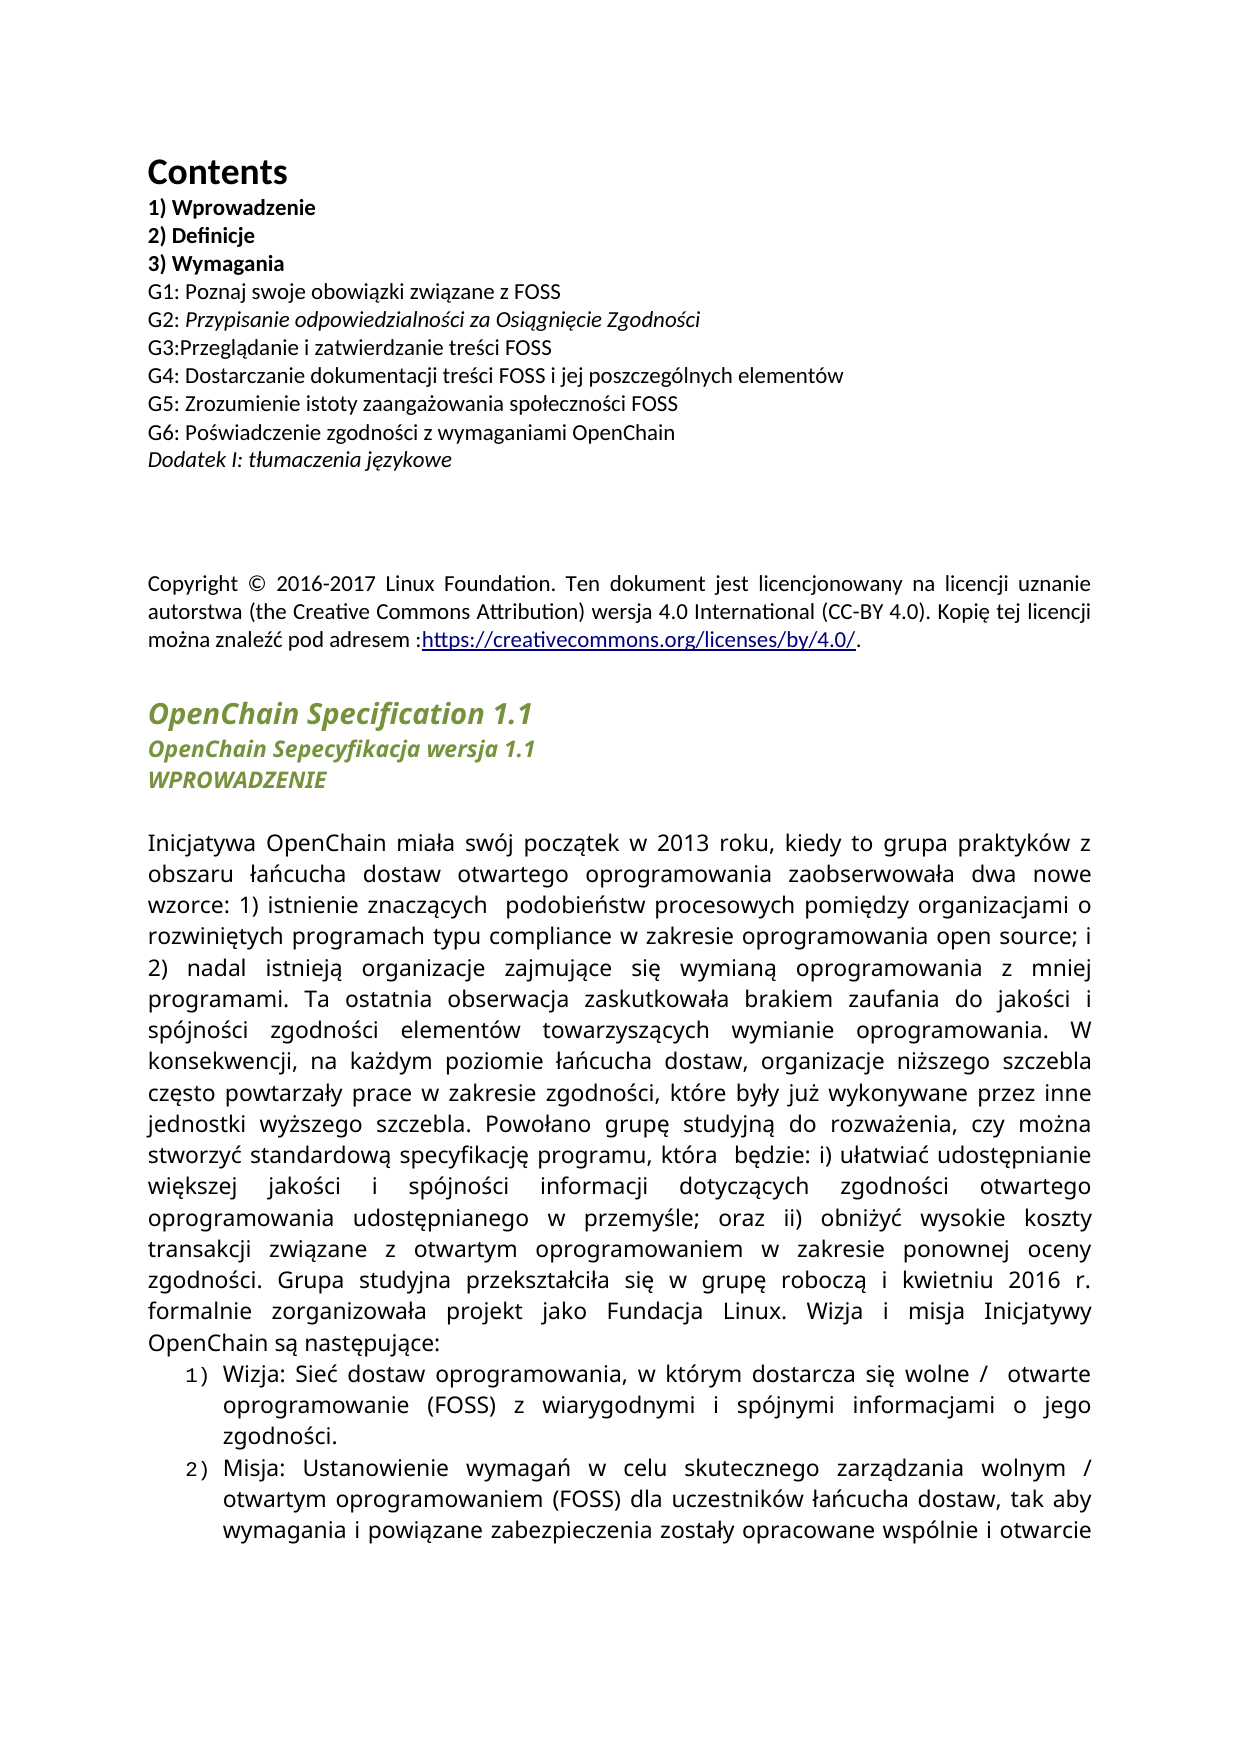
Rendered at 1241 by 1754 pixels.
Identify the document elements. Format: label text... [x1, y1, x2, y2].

text 1) Wprowadzenie [148, 193, 1093, 221]
text WPROWADZENIE [148, 764, 1093, 795]
text G5: Zrozumienie istoty zaangażowania społeczności FOSS [148, 389, 1093, 418]
text G2: Przypisanie odpowiedzialności za Osiągnięcie Zgodności [148, 306, 1093, 333]
text OpenChain Specification 1.1 [148, 693, 1093, 733]
text Inicjatywa OpenChain miała swój początek w 2013 roku, kiedy to grupa praktyków z obszaru łańcucha dostaw otwartego oprogramowania zaobserwowała dwa nowe wzorce: 1) istnienie znaczących podobieństw procesowych pomiędzy organizacjami o rozwiniętych programach typu compliance w zakresie oprogramowania open source; i 2) nadal istnieją organizacje zajmujące się wymianą oprogramowania z mniej programami. Ta ostatnia obserwacja zaskutkowała brakiem zaufania do jakości i spójności zgodności elementów towarzyszących wymianie oprogramowania. W konsekwencji, na każdym poziomie łańcucha dostaw, organizacje niższego szczebla często powtarzały prace w zakresie zgodności, które były już wykonywane przez inne jednostki wyższego szczebla. Powołano grupę studyjną do rozważenia, czy można stworzyć standardową specyfikację programu, która będzie: i) ułatwiać udostępnianie większej jakości i spójności informacji dotyczących zgodności otwartego oprogramowania udostępnianego w przemyśle; oraz ii) obniżyć wysokie koszty transakcji związane z otwartym oprogramowaniem w zakresie ponownej oceny zgodności. Grupa studyjna przekształciła się w grupę roboczą i kwietniu 2016 r. formalnie zorganizowała projekt jako Fundacja Linux. Wizja i misja Inicjatywy OpenChain są następujące: [148, 827, 1093, 1358]
text Contents [148, 148, 1093, 193]
list Misja: Ustanowienie wymagań w celu skutecznego zarządzania wolnym / otwartym oprogramowaniem (FOSS) dla uczestników łańcucha dostaw, tak aby wymagania i powiązane zabezpieczenia zostały opracowane wspólnie i otwarcie [185, 1452, 1093, 1545]
text 3) Wymagania [148, 249, 1093, 277]
text 2) Definicje [148, 221, 1093, 249]
text Copyright © 2016-2017 Linux Foundation. Ten dokument jest licencjonowany na licencji uznanie autorstwa (the Creative Commons Attribution) wersja 4.0 International (CC-BY 4.0). Kopię tej licencji można znaleźć pod adresem :https://creativecommons.org/licenses/by/4.0/. [148, 569, 1093, 653]
list Wizja: Sieć dostaw oprogramowania, w którym dostarcza się wolne / otwarte oprogramowanie (FOSS) z wiarygodnymi i spójnymi informacjami o jego zgodności. [185, 1358, 1093, 1452]
text G3:Przeglądanie i zatwierdzanie treści FOSS [148, 333, 1093, 362]
text G1: Poznaj swoje obowiązki związane z FOSS [148, 277, 1093, 306]
text G4: Dostarczanie dokumentacji treści FOSS i jej poszczególnych elementów [148, 362, 1093, 389]
text Dodatek I: tłumaczenia językowe [148, 446, 1093, 474]
text OpenChain Sepecyfikacja wersja 1.1 [148, 733, 1093, 764]
text G6: Poświadczenie zgodności z wymaganiami OpenChain [148, 418, 1093, 446]
